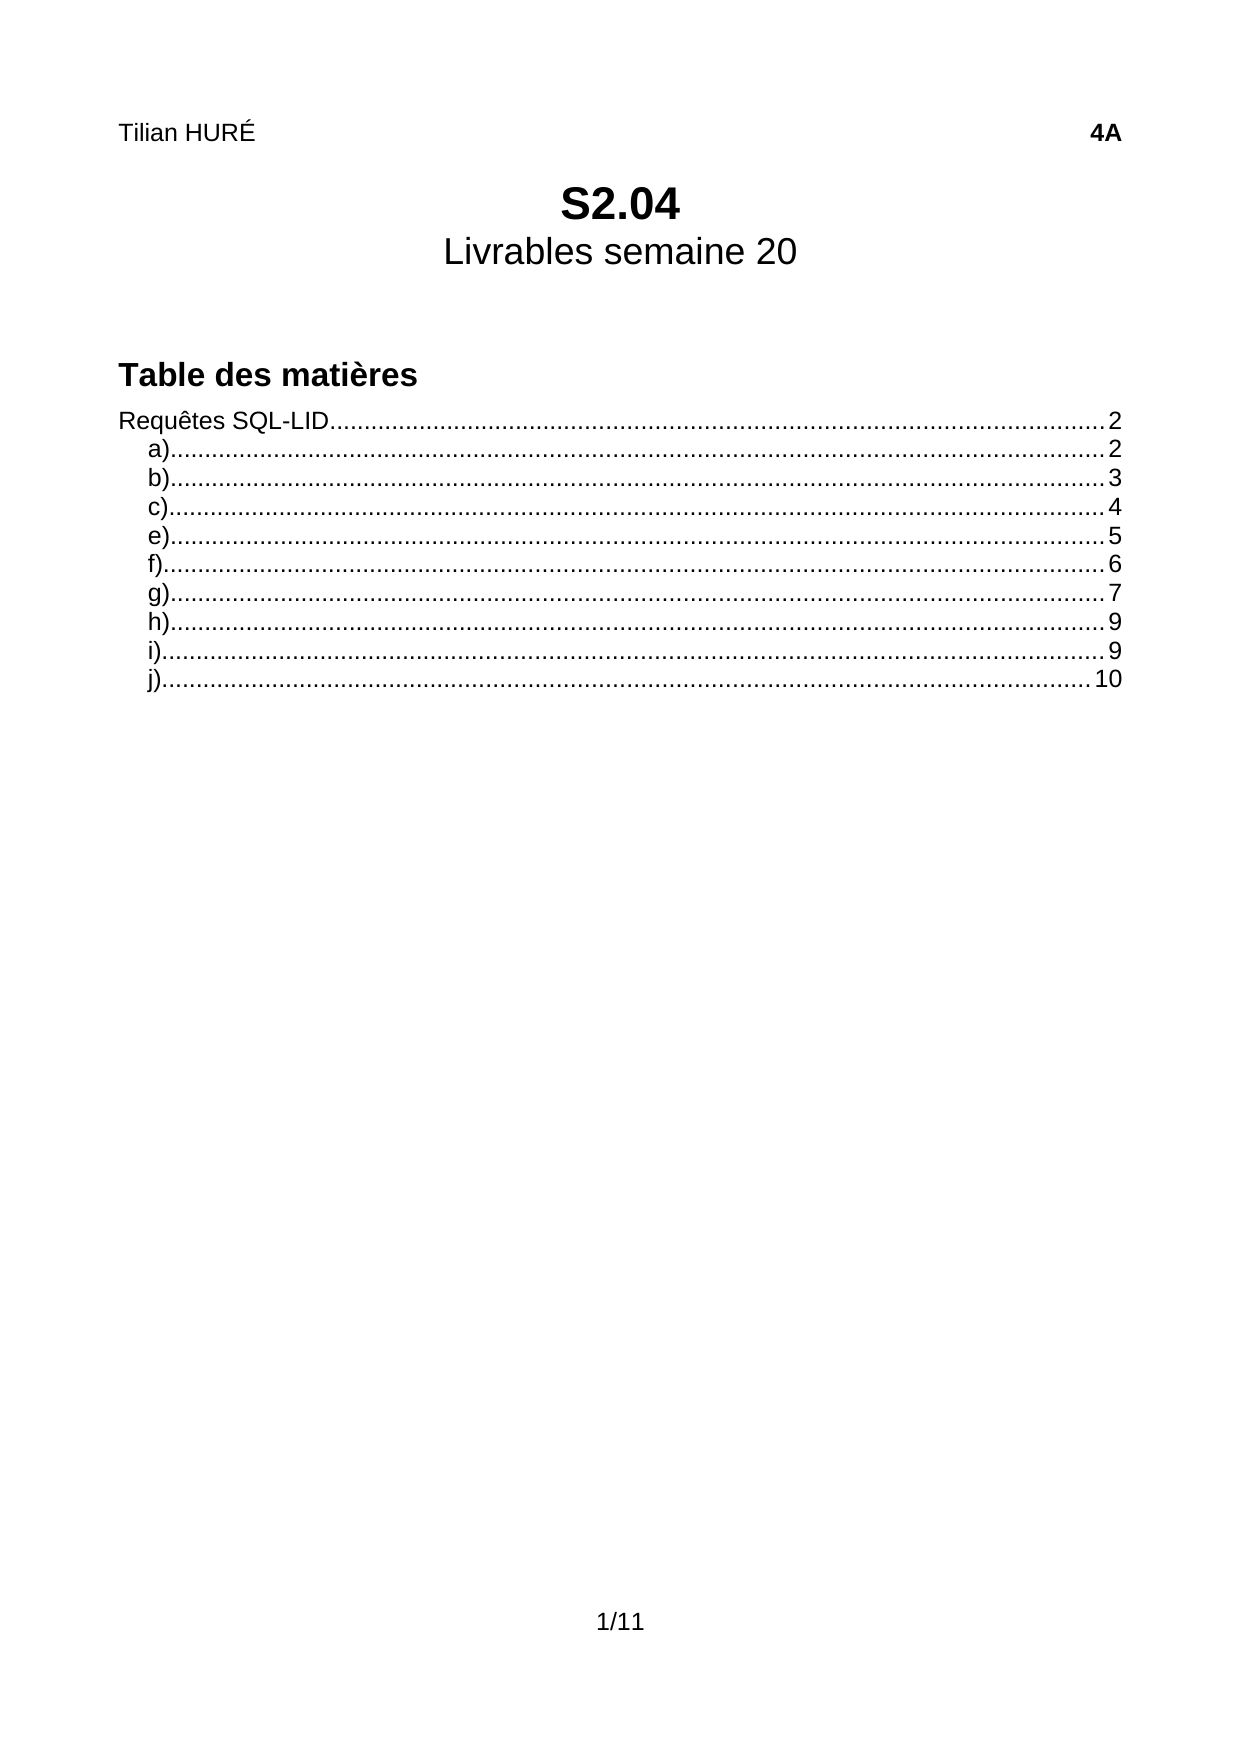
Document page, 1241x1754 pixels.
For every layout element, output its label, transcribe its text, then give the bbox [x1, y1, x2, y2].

text j) 10 [148, 664, 1122, 693]
text b) 3 [148, 463, 1122, 492]
text i) 9 [148, 636, 1122, 664]
text g) 7 [148, 578, 1122, 607]
text f) 6 [148, 549, 1122, 578]
text Livrables semaine 20 [118, 229, 1122, 272]
text S2.04 [118, 176, 1122, 229]
text e) 5 [148, 521, 1122, 549]
text h) 9 [148, 607, 1122, 636]
text c) 4 [148, 492, 1122, 521]
text Requêtes SQL-LID 2 [118, 406, 1122, 434]
subtitle Table des matières [118, 355, 1122, 393]
text a) 2 [148, 434, 1122, 463]
